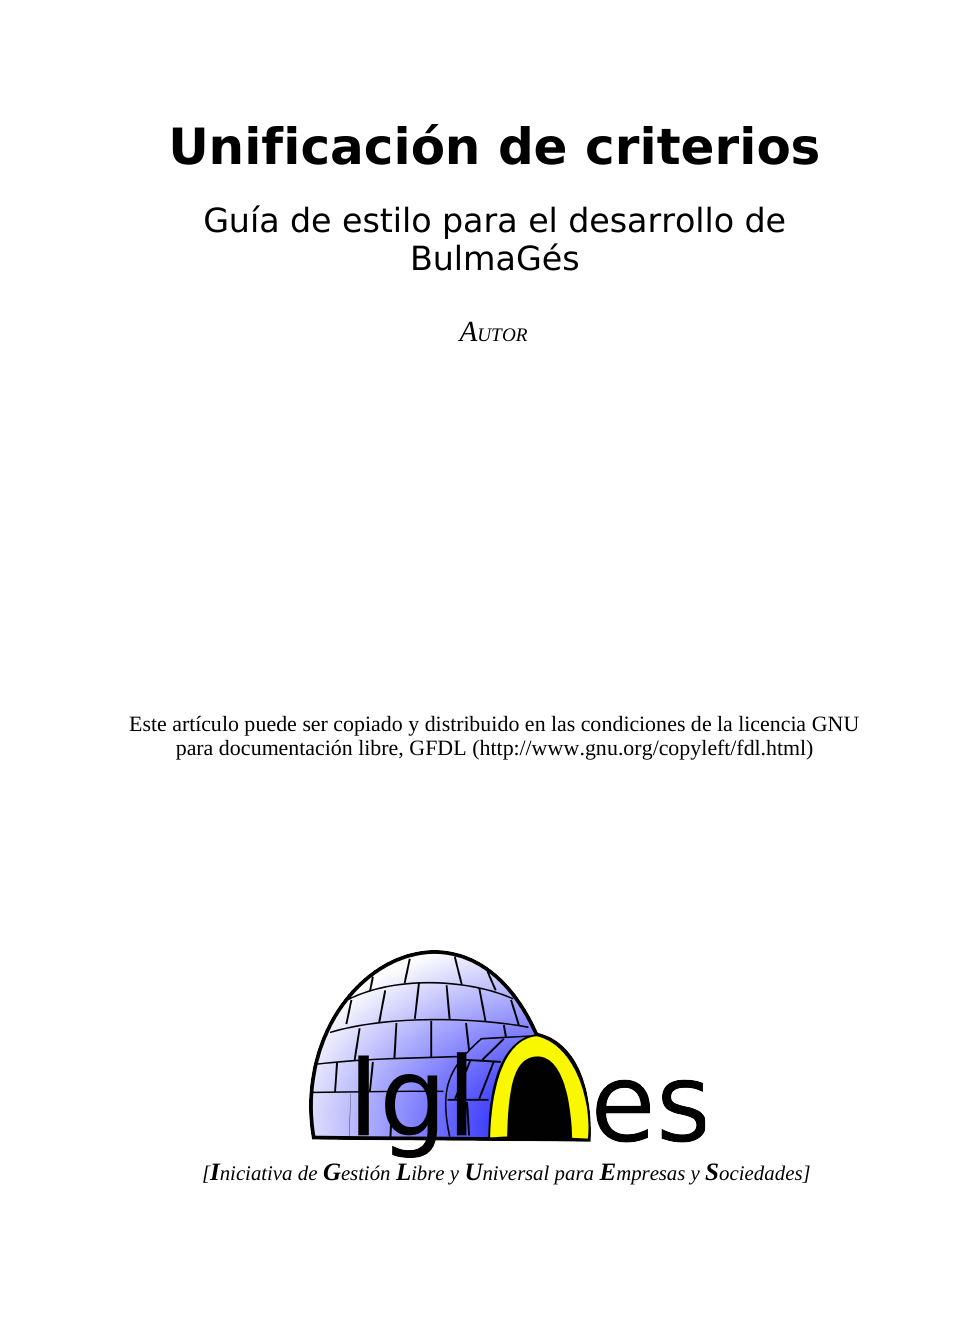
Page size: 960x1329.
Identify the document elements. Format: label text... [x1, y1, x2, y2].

subtitle Guía de estilo para el desarrollo de BulmaGés [118, 201, 871, 278]
text Autor [118, 315, 871, 347]
title Unificación de criterios [118, 118, 871, 176]
picture [309, 950, 705, 1158]
text Este artículo puede ser copiado y distribuido en las condiciones de la licencia GNU para documentación libre, GFDL (http://www.gnu.org/copyleft/fdl.html) [118, 712, 871, 760]
